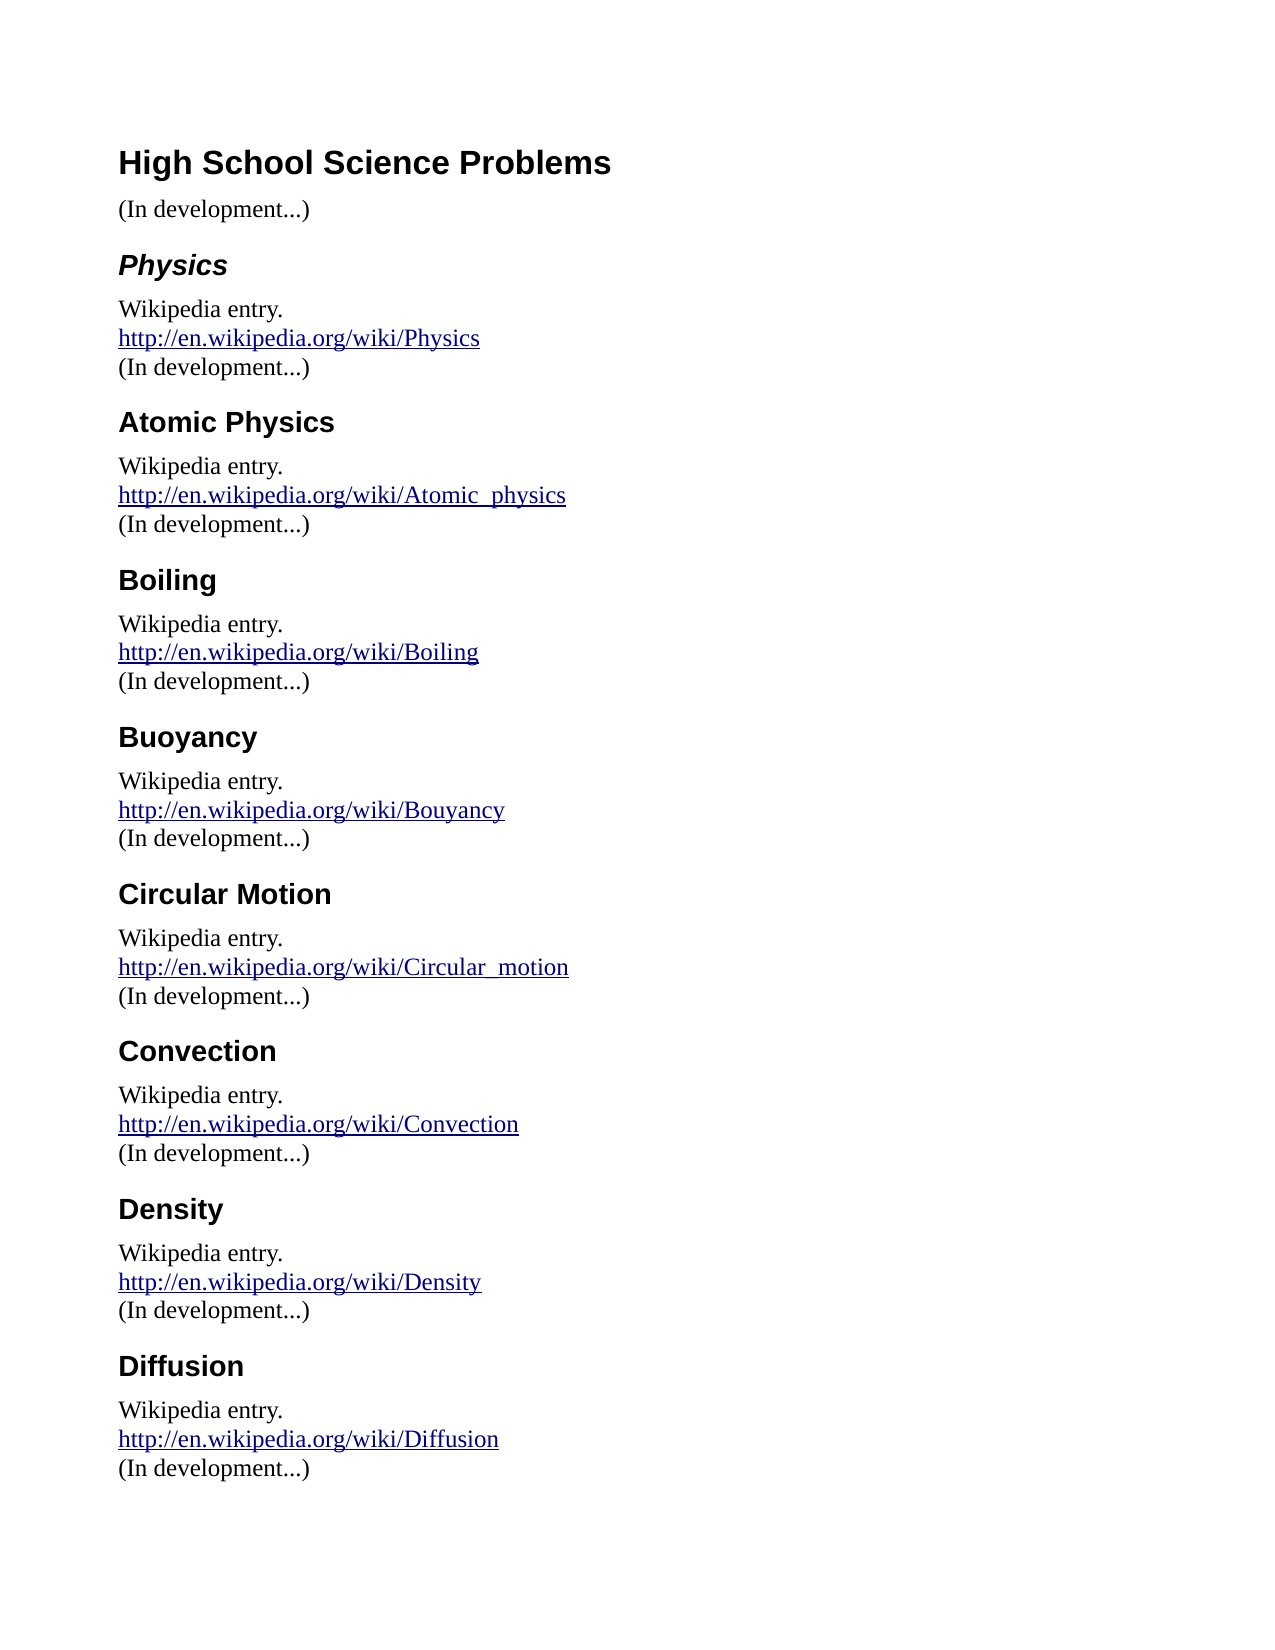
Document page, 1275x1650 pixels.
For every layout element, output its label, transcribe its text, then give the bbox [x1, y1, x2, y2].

subtitle Boiling [118, 563, 1157, 596]
text http://en.wikipedia.org/wiki/Boiling [118, 637, 1157, 666]
subtitle High School Science Problems [118, 143, 1157, 182]
text Wikipedia entry. [118, 1395, 1157, 1424]
text http://en.wikipedia.org/wiki/Physics [118, 323, 1157, 352]
text Wikipedia entry. [118, 294, 1157, 323]
text (In development...) [118, 823, 1157, 852]
text http://en.wikipedia.org/wiki/Bouyancy [118, 795, 1157, 823]
text http://en.wikipedia.org/wiki/Density [118, 1267, 1157, 1295]
text (In development...) [118, 509, 1157, 538]
text (In development...) [118, 1453, 1157, 1481]
text (In development...) [118, 1295, 1157, 1324]
text Wikipedia entry. [118, 451, 1157, 480]
subtitle Diffusion [118, 1349, 1157, 1383]
subtitle Density [118, 1192, 1157, 1225]
text Wikipedia entry. [118, 766, 1157, 795]
text Wikipedia entry. [118, 1081, 1157, 1109]
subtitle Physics [118, 248, 1157, 282]
text (In development...) [118, 981, 1157, 1009]
text Wikipedia entry. [118, 923, 1157, 952]
text Wikipedia entry. [118, 609, 1157, 637]
text (In development...) [118, 666, 1157, 695]
text Wikipedia entry. [118, 1238, 1157, 1267]
text http://en.wikipedia.org/wiki/Convection [118, 1109, 1157, 1138]
text (In development...) [118, 194, 1157, 223]
subtitle Buoyancy [118, 720, 1157, 753]
text http://en.wikipedia.org/wiki/Diffusion [118, 1424, 1157, 1453]
subtitle Convection [118, 1034, 1157, 1068]
text (In development...) [118, 1138, 1157, 1167]
text (In development...) [118, 352, 1157, 380]
subtitle Atomic Physics [118, 405, 1157, 439]
subtitle Circular Motion [118, 877, 1157, 911]
text http://en.wikipedia.org/wiki/Atomic_physics [118, 480, 1157, 509]
text http://en.wikipedia.org/wiki/Circular_motion [118, 952, 1157, 981]
